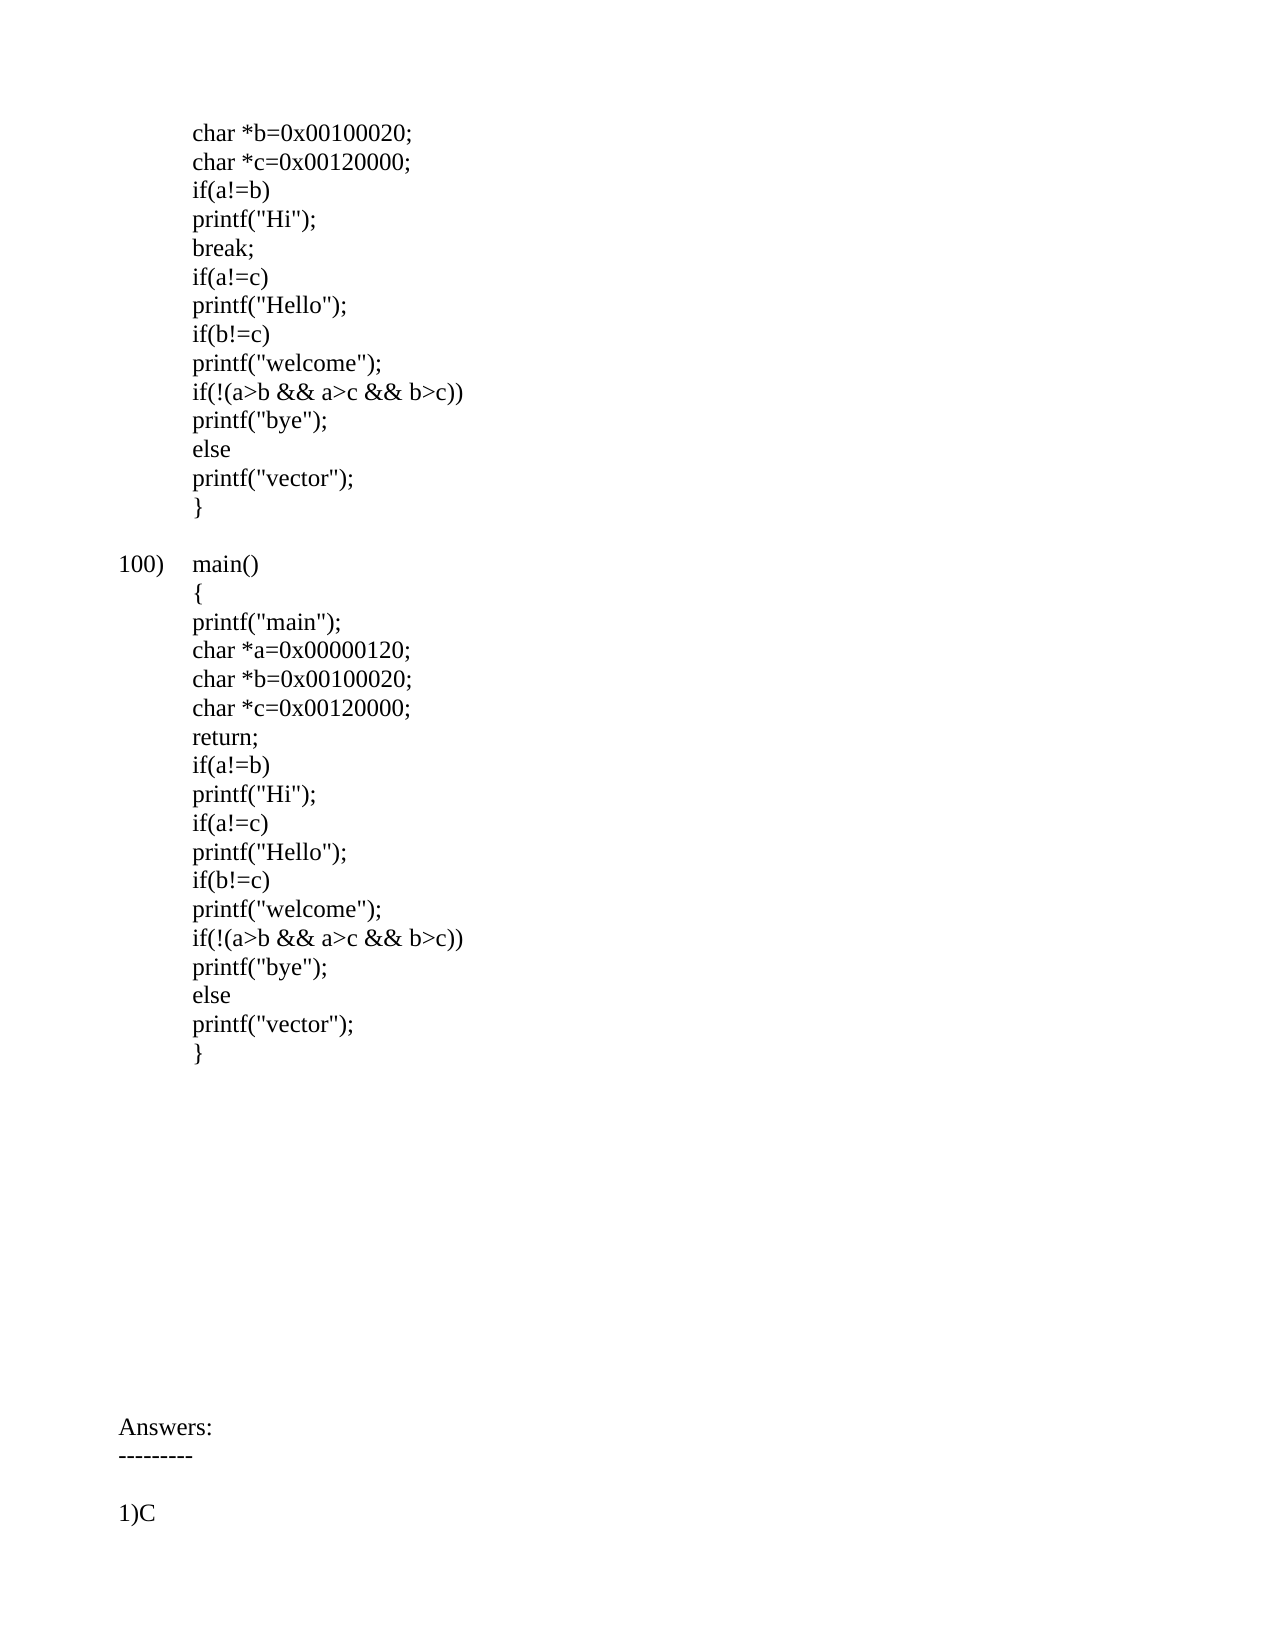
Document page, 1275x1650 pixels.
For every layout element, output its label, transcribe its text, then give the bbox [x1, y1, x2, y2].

text 100) main() [118, 549, 1157, 578]
text printf("Hi"); [118, 204, 1157, 233]
text char *a=0x00000120; [118, 636, 1157, 664]
text if(a!=b) [118, 176, 1157, 204]
text } [118, 492, 1157, 521]
text printf("bye"); [118, 406, 1157, 434]
text if(a!=b) [118, 751, 1157, 779]
text printf("Hello"); [118, 291, 1157, 319]
text Answers: [118, 1412, 1157, 1441]
text printf("main"); [118, 607, 1157, 636]
text printf("bye"); [118, 952, 1157, 981]
text else [118, 434, 1157, 463]
text --------- [118, 1441, 1157, 1469]
text } [118, 1038, 1157, 1067]
text printf("Hello"); [118, 837, 1157, 866]
text if(!(a>b && a>c && b>c)) [118, 923, 1157, 952]
text printf("welcome"); [118, 894, 1157, 923]
text if(b!=c) [118, 866, 1157, 894]
text if(b!=c) [118, 319, 1157, 348]
text { [118, 578, 1157, 607]
text if(!(a>b && a>c && b>c)) [118, 377, 1157, 406]
text char *c=0x00120000; [118, 693, 1157, 722]
text char *c=0x00120000; [118, 147, 1157, 176]
text break; [118, 233, 1157, 262]
text if(a!=c) [118, 262, 1157, 291]
text printf("welcome"); [118, 348, 1157, 377]
text printf("vector"); [118, 463, 1157, 492]
text printf("Hi"); [118, 779, 1157, 808]
text return; [118, 722, 1157, 751]
text char *b=0x00100020; [118, 118, 1157, 147]
text printf("vector"); [118, 1009, 1157, 1038]
text 1)C [118, 1498, 1157, 1527]
text if(a!=c) [118, 808, 1157, 837]
text char *b=0x00100020; [118, 664, 1157, 693]
text else [118, 981, 1157, 1009]
